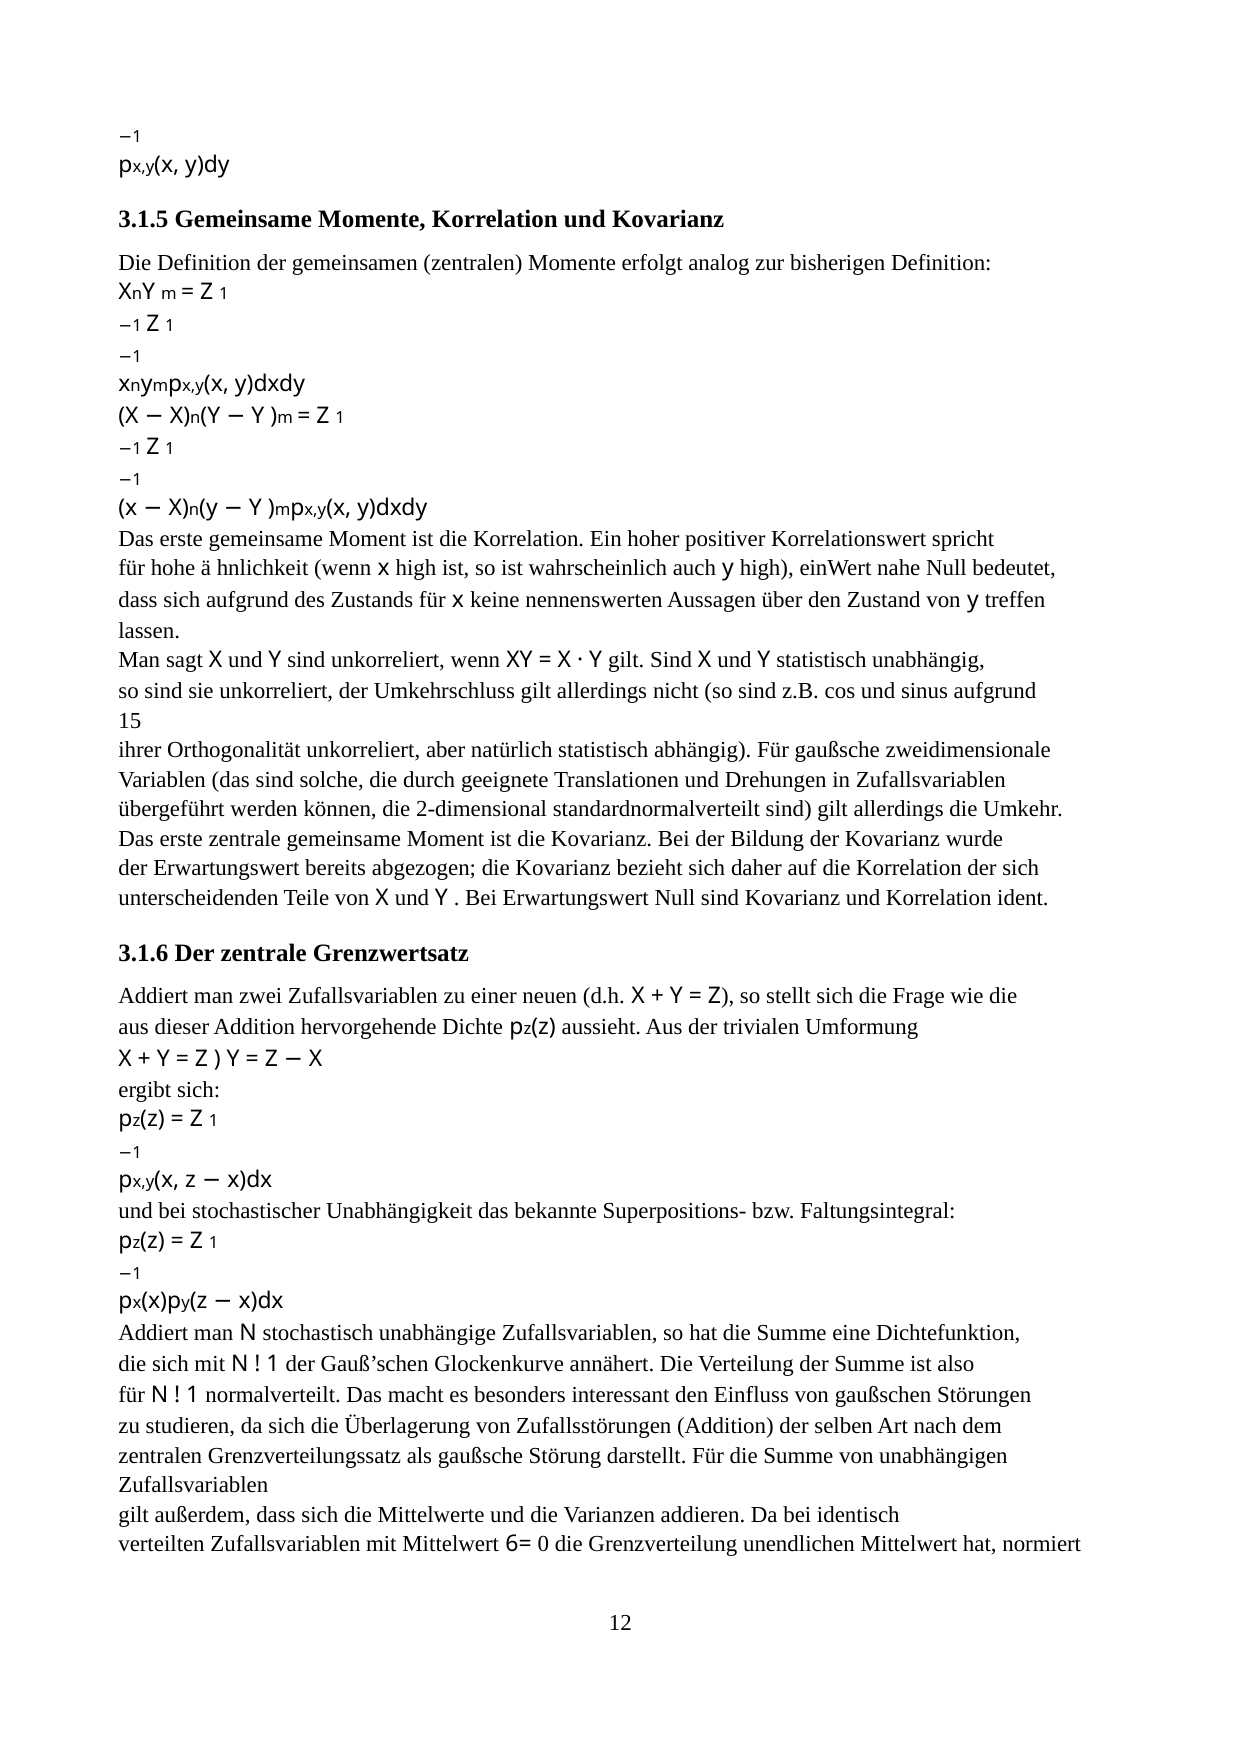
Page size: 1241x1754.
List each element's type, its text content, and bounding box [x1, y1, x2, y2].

text so sind sie unkorreliert, der Umkehrschluss gilt allerdings nicht (so sind z.B. cos und sinus aufgrund [118, 674, 1122, 704]
text −1 [118, 118, 1122, 148]
text −1 [118, 338, 1122, 367]
text pz(z) = Z 1 [118, 1102, 1122, 1133]
text X + Y = Z ) Y = Z − X [118, 1042, 1122, 1073]
text Addiert man zwei Zufallsvariablen zu einer neuen (d.h. X + Y = Z), so stellt sich die Frage wie die [118, 979, 1122, 1010]
text aus dieser Addition hervorgehende Dichte pz(z) aussieht. Aus der trivialen Umformung [118, 1010, 1122, 1042]
text Addiert man N stochastisch unabhängige Zufallsvariablen, so hat die Summe eine Dichtefunktion, [118, 1316, 1122, 1347]
text px(x)py(z − x)dx [118, 1284, 1122, 1316]
text px,y(x, z − x)dx [118, 1163, 1122, 1194]
text gilt außerdem, dass sich die Mittelwerte und die Varianzen addieren. Da bei identisch [118, 1498, 1122, 1527]
text ergibt sich: [118, 1073, 1122, 1102]
text −1 Z 1 [118, 430, 1122, 461]
text −1 [118, 461, 1122, 491]
text für hohe ä hnlichkeit (wenn x high ist, so ist wahrscheinlich auch y high), einWert nahe Null bedeutet, [118, 551, 1122, 582]
text und bei stochastischer Unabhängigkeit das bekannte Superpositions- bzw. Faltungsintegral: [118, 1194, 1122, 1224]
text dass sich aufgrund des Zustands für x keine nennenswerten Aussagen über den Zustand von y treffen [118, 582, 1122, 614]
text −1 Z 1 [118, 307, 1122, 338]
text Das erste zentrale gemeinsame Moment ist die Kovarianz. Bei der Bildung der Kovarianz wurde [118, 822, 1122, 851]
text lassen. [118, 614, 1122, 643]
text −1 [118, 1133, 1122, 1163]
text Das erste gemeinsame Moment ist die Korrelation. Ein hoher positiver Korrelationswert spricht [118, 522, 1122, 551]
text (x − X)n(y − Y )mpx,y(x, y)dxdy [118, 491, 1122, 522]
subtitle Der zentrale Grenzwertsatz [118, 937, 1122, 967]
text ihrer Orthogonalität unkorreliert, aber natürlich statistisch abhängig). Für gaußsche zweidimensionale [118, 733, 1122, 763]
text px,y(x, y)dy [118, 148, 1122, 179]
text pz(z) = Z 1 [118, 1224, 1122, 1255]
text der Erwartungswert bereits abgezogen; die Kovarianz bezieht sich daher auf die Korrelation der sich [118, 851, 1122, 881]
text zu studieren, da sich die Überlagerung von Zufallsstörungen (Addition) der selben Art nach dem [118, 1409, 1122, 1439]
text XnY m = Z 1 [118, 275, 1122, 307]
text zentralen Grenzverteilungssatz als gaußsche Störung darstellt. Für die Summe von unabhängigen Zufallsvariablen [118, 1439, 1122, 1498]
text Variablen (das sind solche, die durch geeignete Translationen und Drehungen in Zufallsvariablen [118, 763, 1122, 792]
text (X − X)n(Y − Y )m = Z 1 [118, 398, 1122, 430]
text die sich mit N ! 1 der Gauß’schen Glockenkurve annähert. Die Verteilung der Summe ist also [118, 1347, 1122, 1378]
text übergeführt werden können, die 2-dimensional standardnormalverteilt sind) gilt allerdings die Umkehr. [118, 792, 1122, 822]
text für N ! 1 normalverteilt. Das macht es besonders interessant den Einfluss von gaußschen Störungen [118, 1378, 1122, 1409]
text 15 [118, 704, 1122, 733]
text Die Definition der gemeinsamen (zentralen) Momente erfolgt analog zur bisherigen Definition: [118, 246, 1122, 275]
text xnympx,y(x, y)dxdy [118, 367, 1122, 398]
text verteilten Zufallsvariablen mit Mittelwert 6= 0 die Grenzverteilung unendlichen Mittelwert hat, normiert [118, 1527, 1122, 1559]
subtitle Gemeinsame Momente, Korrelation und Kovarianz [118, 204, 1122, 233]
text unterscheidenden Teile von X und Y . Bei Erwartungswert Null sind Kovarianz und Korrelation ident. [118, 881, 1122, 912]
text −1 [118, 1255, 1122, 1284]
text Man sagt X und Y sind unkorreliert, wenn XY = X · Y gilt. Sind X und Y statistisch unabhängig, [118, 643, 1122, 674]
